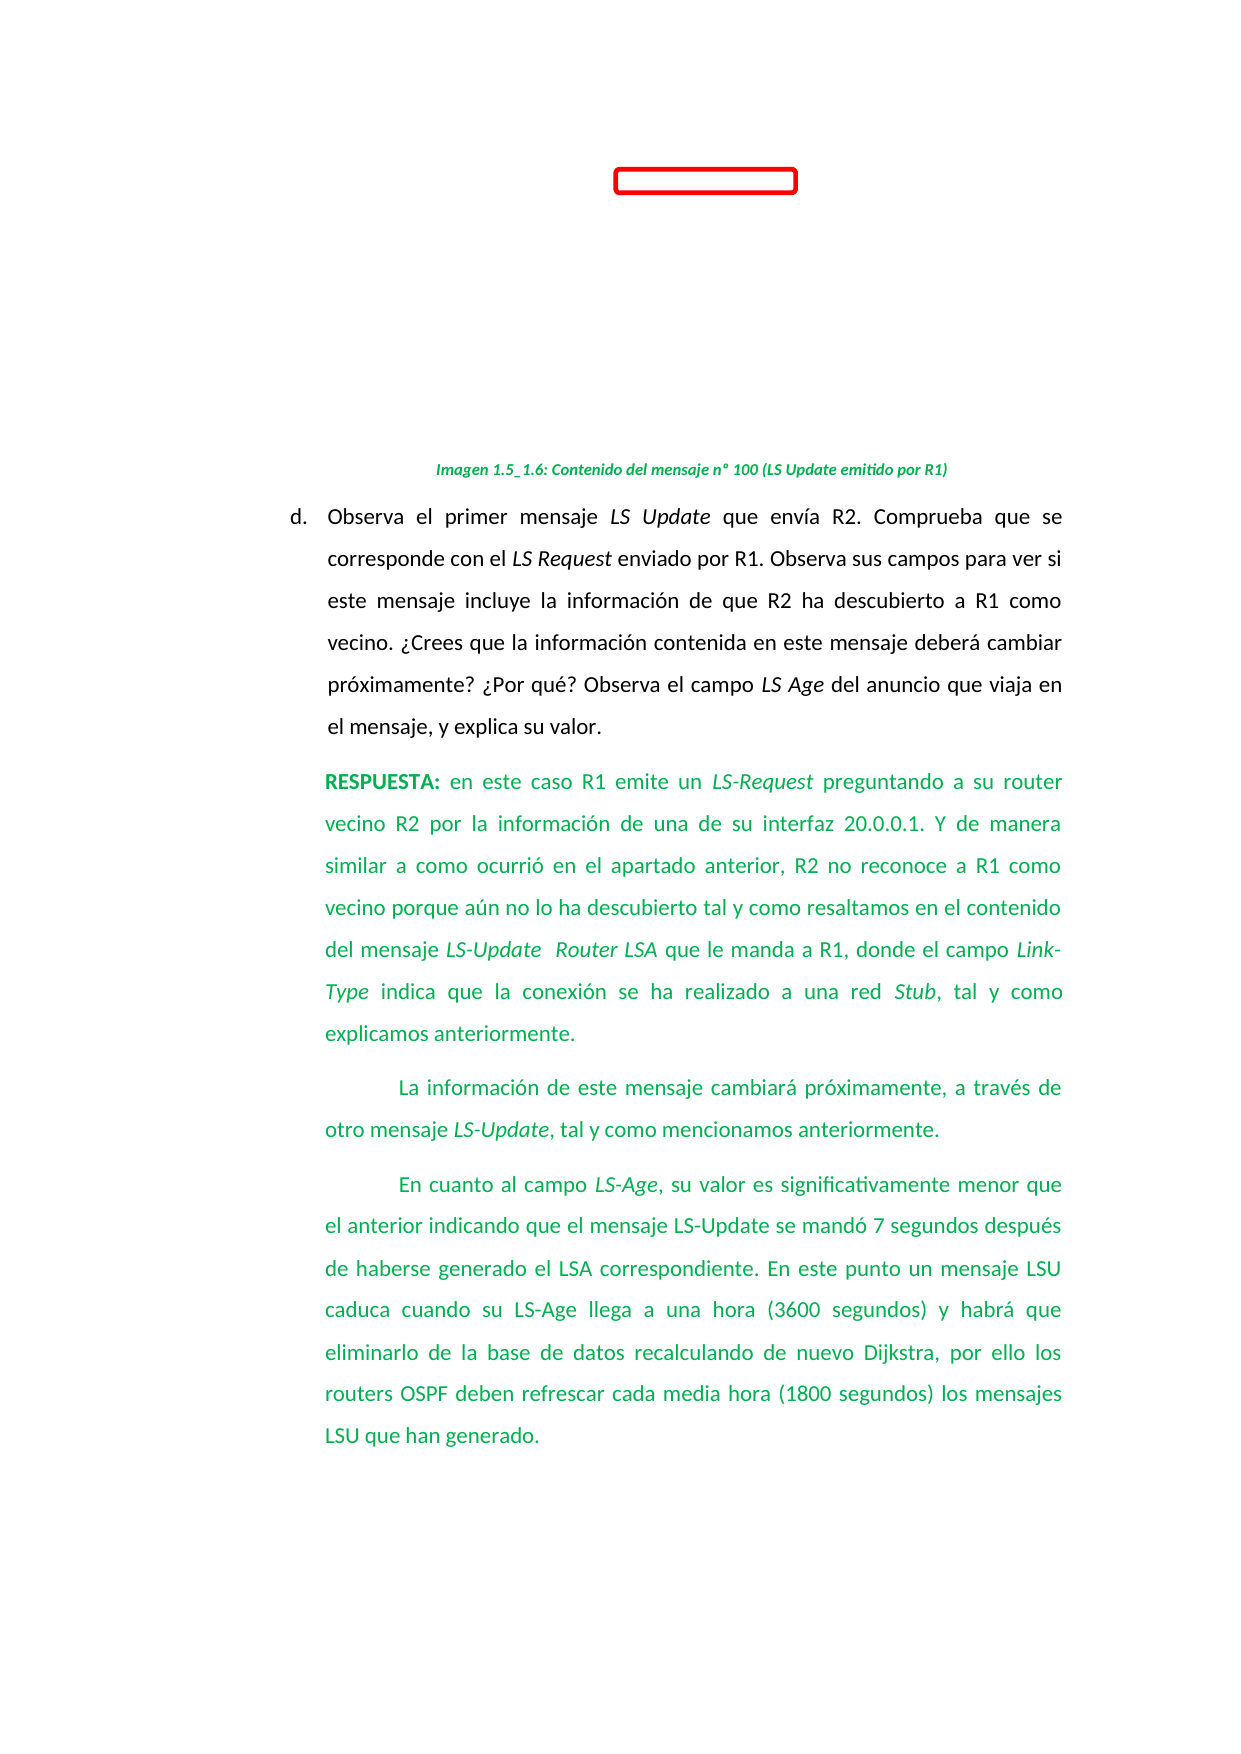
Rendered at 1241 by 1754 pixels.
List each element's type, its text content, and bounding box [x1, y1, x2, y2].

list Observa el primer mensaje LS Update que envía R2. Comprueba que se corresponde con el LS Request enviado por R1. Observa sus campos para ver si este mensaje incluye la información de que R2 ha descubierto a R1 como vecino. ¿Crees que la información contenida en este mensaje deberá cambiar próximamente? ¿Por qué? Observa el campo LS Age del anuncio que viaja en el mensaje, y explica su valor. [290, 502, 1063, 740]
text Imagen 1.5_1.6: Contenido del mensaje nº 100 (LS Update emitido por R1) [177, 459, 1063, 480]
list RESPUESTA: en este caso R1 emite un LS-Request preguntando a su router vecino R2 por la información de una de su interfaz 20.0.0.1. Y de manera similar a como ocurrió en el apartado anterior, R2 no reconoce a R1 como vecino porque aún no lo ha descubierto tal y como resaltamos en el contenido del mensaje LS-Update Router LSA que le manda a R1, donde el campo Link-Type indica que la conexión se ha realizado a una red Stub, tal y como explicamos anteriormente. [325, 767, 1063, 1047]
list En cuanto al campo LS-Age, su valor es significativamente menor que el anterior indicando que el mensaje LS-Update se mandó 7 segundos después de haberse generado el LSA correspondiente. En este punto un mensaje LSU caduca cuando su LS-Age llega a una hora (3600 segundos) y habrá que eliminarlo de la base de datos recalculando de nuevo Dijkstra, por ello los routers OSPF deben refrescar cada media hora (1800 segundos) los mensajes LSU que han generado. [325, 1170, 1063, 1449]
list La información de este mensaje cambiará próximamente, a través de otro mensaje LS-Update, tal y como mencionamos anteriormente. [325, 1073, 1063, 1143]
